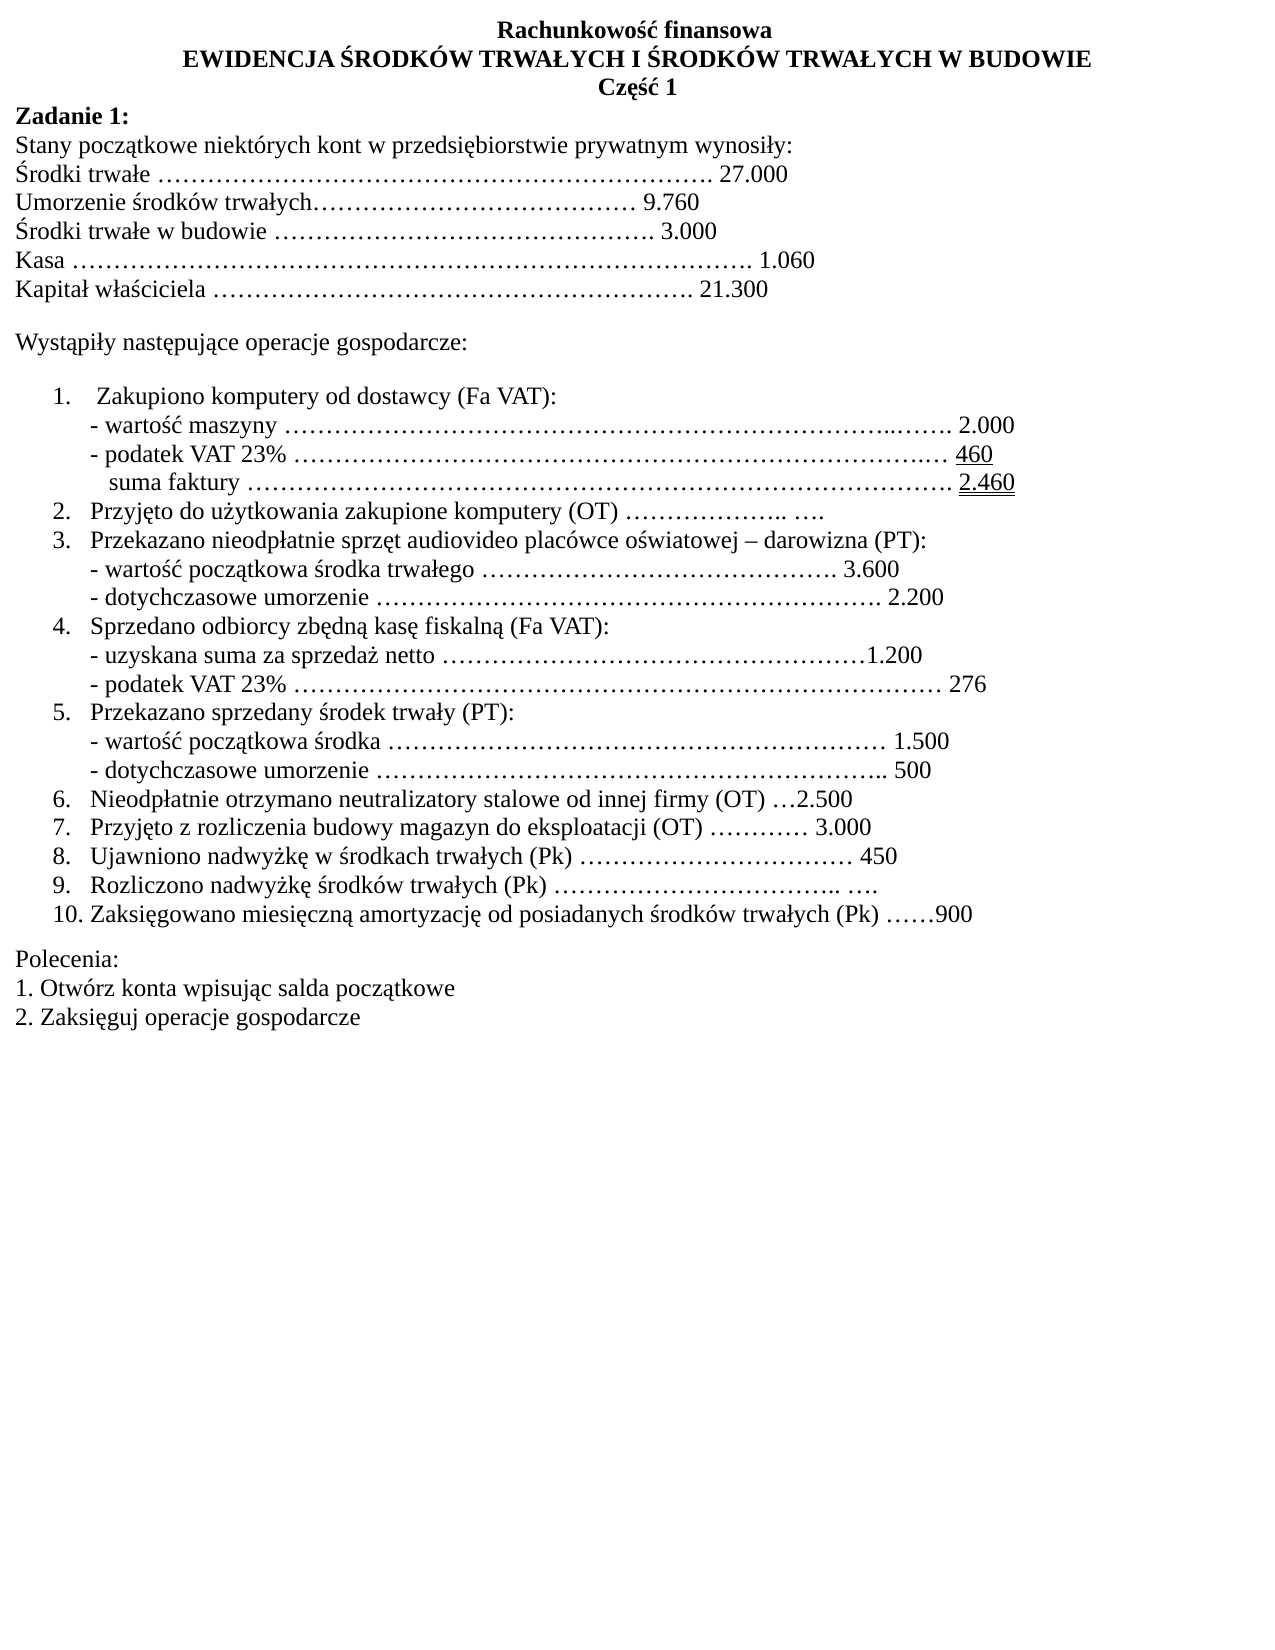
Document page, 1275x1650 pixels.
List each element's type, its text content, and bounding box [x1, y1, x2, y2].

list Przekazano nieodpłatnie sprzęt audiovideo placówce oświatowej – darowizna (PT): - wartość początkowa środka trwałego ……………………………………. 3.600 - dotychczasowe umorzenie ……………………………………………………. 2.200 [52, 525, 1260, 611]
list Rozliczono nadwyżkę środków trwałych (Pk) …………………………….. …. [52, 870, 1260, 899]
list Sprzedano odbiorcy zbędną kasę fiskalną (Fa VAT): - uzyskana suma za sprzedaż netto ……………………………………………1.200 - podatek VAT 23% …………………………………………………………………… 276 [52, 611, 1260, 697]
text Rachunkowość finansowa [15, 15, 1260, 44]
text Zadanie 1: [15, 101, 1260, 130]
text Część 1 [15, 72, 1260, 101]
text Polecenia: 1. Otwórz konta wpisując salda początkowe 2. Zaksięguj operacje gospodarcze [15, 944, 1260, 1030]
list Ujawniono nadwyżkę w środkach trwałych (Pk) …………………………… 450 [52, 841, 1260, 870]
list Nieodpłatnie otrzymano neutralizatory stalowe od innej firmy (OT) …2.500 [52, 784, 1260, 812]
list Zaksięgowano miesięczną amortyzację od posiadanych środków trwałych (Pk) ……900 [52, 899, 1260, 927]
list Przekazano sprzedany środek trwały (PT): - wartość początkowa środka …………………………………………………… 1.500 - dotychczasowe umorzenie …………………………………………………….. 500 [52, 697, 1260, 784]
list Przyjęto do użytkowania zakupione komputery (OT) ……………….. …. [52, 496, 1260, 525]
text Środki trwałe …………………………………………………………. 27.000 Umorzenie środków trwałych………………………………… 9.760 Środki trwałe w budowie ………………………………………. 3.000 Kasa ………………………………………………………………………. 1.060 Kapitał właściciela …………………………………………………. 21.300 [15, 159, 1260, 302]
text Wystąpiły następujące operacje gospodarcze: [15, 327, 1260, 356]
text Stany początkowe niektórych kont w przedsiębiorstwie prywatnym wynosiły: [15, 130, 1260, 159]
list Zakupiono komputery od dostawcy (Fa VAT): - wartość maszyny ………………………………………………………………..……. 2.000 - podatek VAT 23% ………………………………………………………………….… 460 suma faktury …………………………………………………………………………. 2.460 [52, 381, 1260, 496]
list Przyjęto z rozliczenia budowy magazyn do eksploatacji (OT) ………… 3.000 [52, 812, 1260, 841]
text EWIDENCJA ŚRODKÓW TRWAŁYCH I ŚRODKÓW TRWAŁYCH W BUDOWIE [15, 44, 1260, 72]
